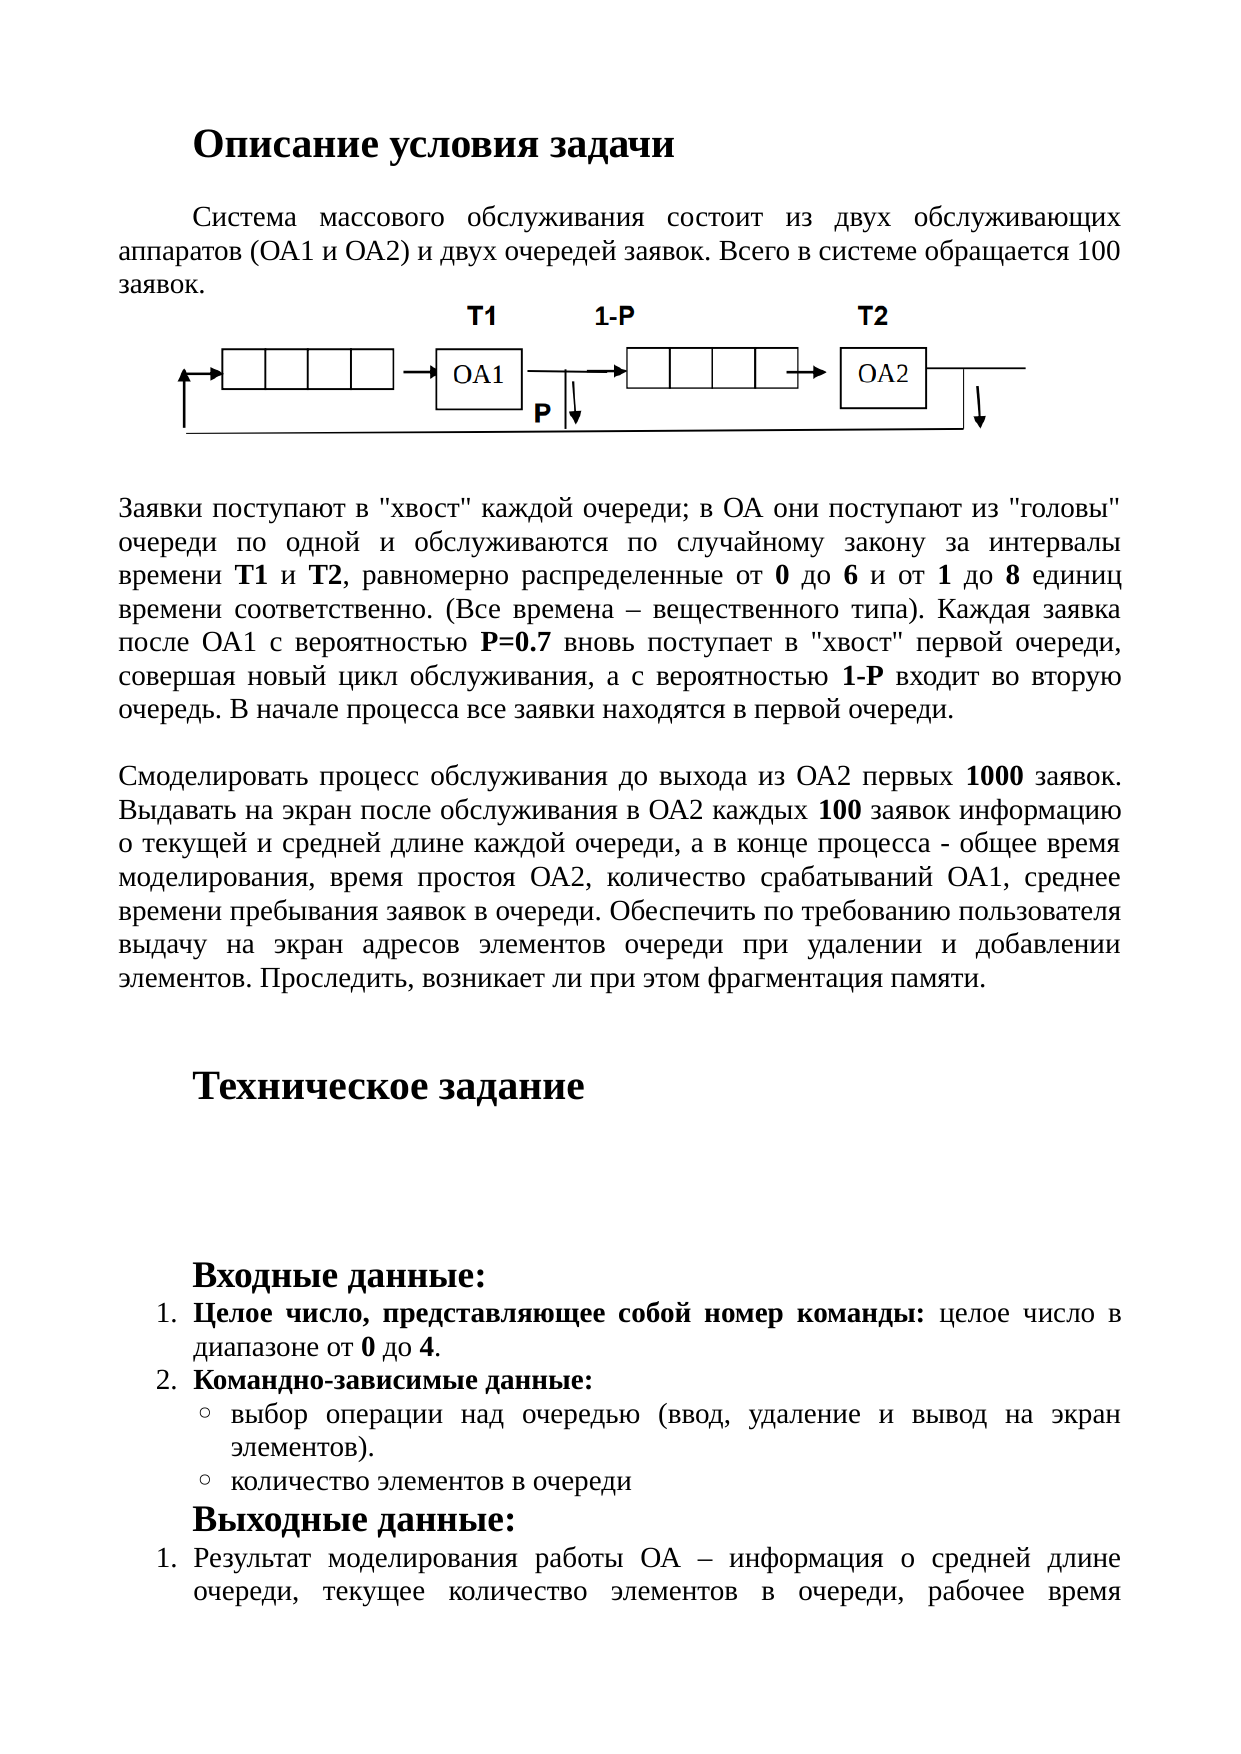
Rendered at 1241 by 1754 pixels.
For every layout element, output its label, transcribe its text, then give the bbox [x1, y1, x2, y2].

picture [118, 300, 1123, 457]
text Смоделировать процесс обслуживания до выхода из ОА2 первых 1000 заявок. Выдавать на экран после обслуживания в ОА2 каждых 100 заявок информацию о текущей и средней длине каждой очереди, а в конце процесса - общее время моделирования, время простоя ОА2, количество срабатываний ОА1, среднее времени пребывания заявок в очереди. Обеспечить по требованию пользователя выдачу на экран адресов элементов очереди при удалении и добавлении элементов. Проследить, возникает ли при этом фрагментация памяти. [118, 758, 1122, 993]
list количество элементов в очереди [193, 1463, 1122, 1497]
text Техническое задание [118, 1060, 1122, 1108]
list Целое число, представляющее собой номер команды: целое число в диапазоне от 0 до 4. [156, 1295, 1122, 1362]
text Заявки поступают в "хвост" каждой очереди; в ОА они поступают из "головы" очереди по одной и обслуживаются по случайному закону за интервалы времени Т1 и Т2, равномерно распределенные от 0 до 6 и от 1 до 8 единиц времени соответственно. (Все времена – вещественного типа). Каждая заявка после ОА1 c вероятностью Р=0.7 вновь поступает в "хвост" первой очереди, совершая новый цикл обслуживания, а с вероятностью 1-Р входит во вторую очередь. В начале процесса все заявки находятся в первой очереди. [118, 490, 1122, 725]
text Выходные данные: [118, 1497, 1122, 1540]
text Система массового обслуживания состоит из двух обслуживающих аппаратов (ОА1 и ОА2) и двух очередей заявок. Всего в системе обращается 100 заявок. [118, 166, 1122, 300]
list Командно-зависимые данные: [156, 1362, 1122, 1396]
text Входные данные: [118, 1252, 1122, 1295]
list Результат моделирования работы ОА – информация о средней длине очереди, текущее количество элементов в очереди, рабочее время [156, 1540, 1122, 1607]
text Описание условия задачи [118, 118, 1122, 166]
list выбор операции над очередью (ввод, удаление и вывод на экран элементов). [193, 1396, 1122, 1463]
